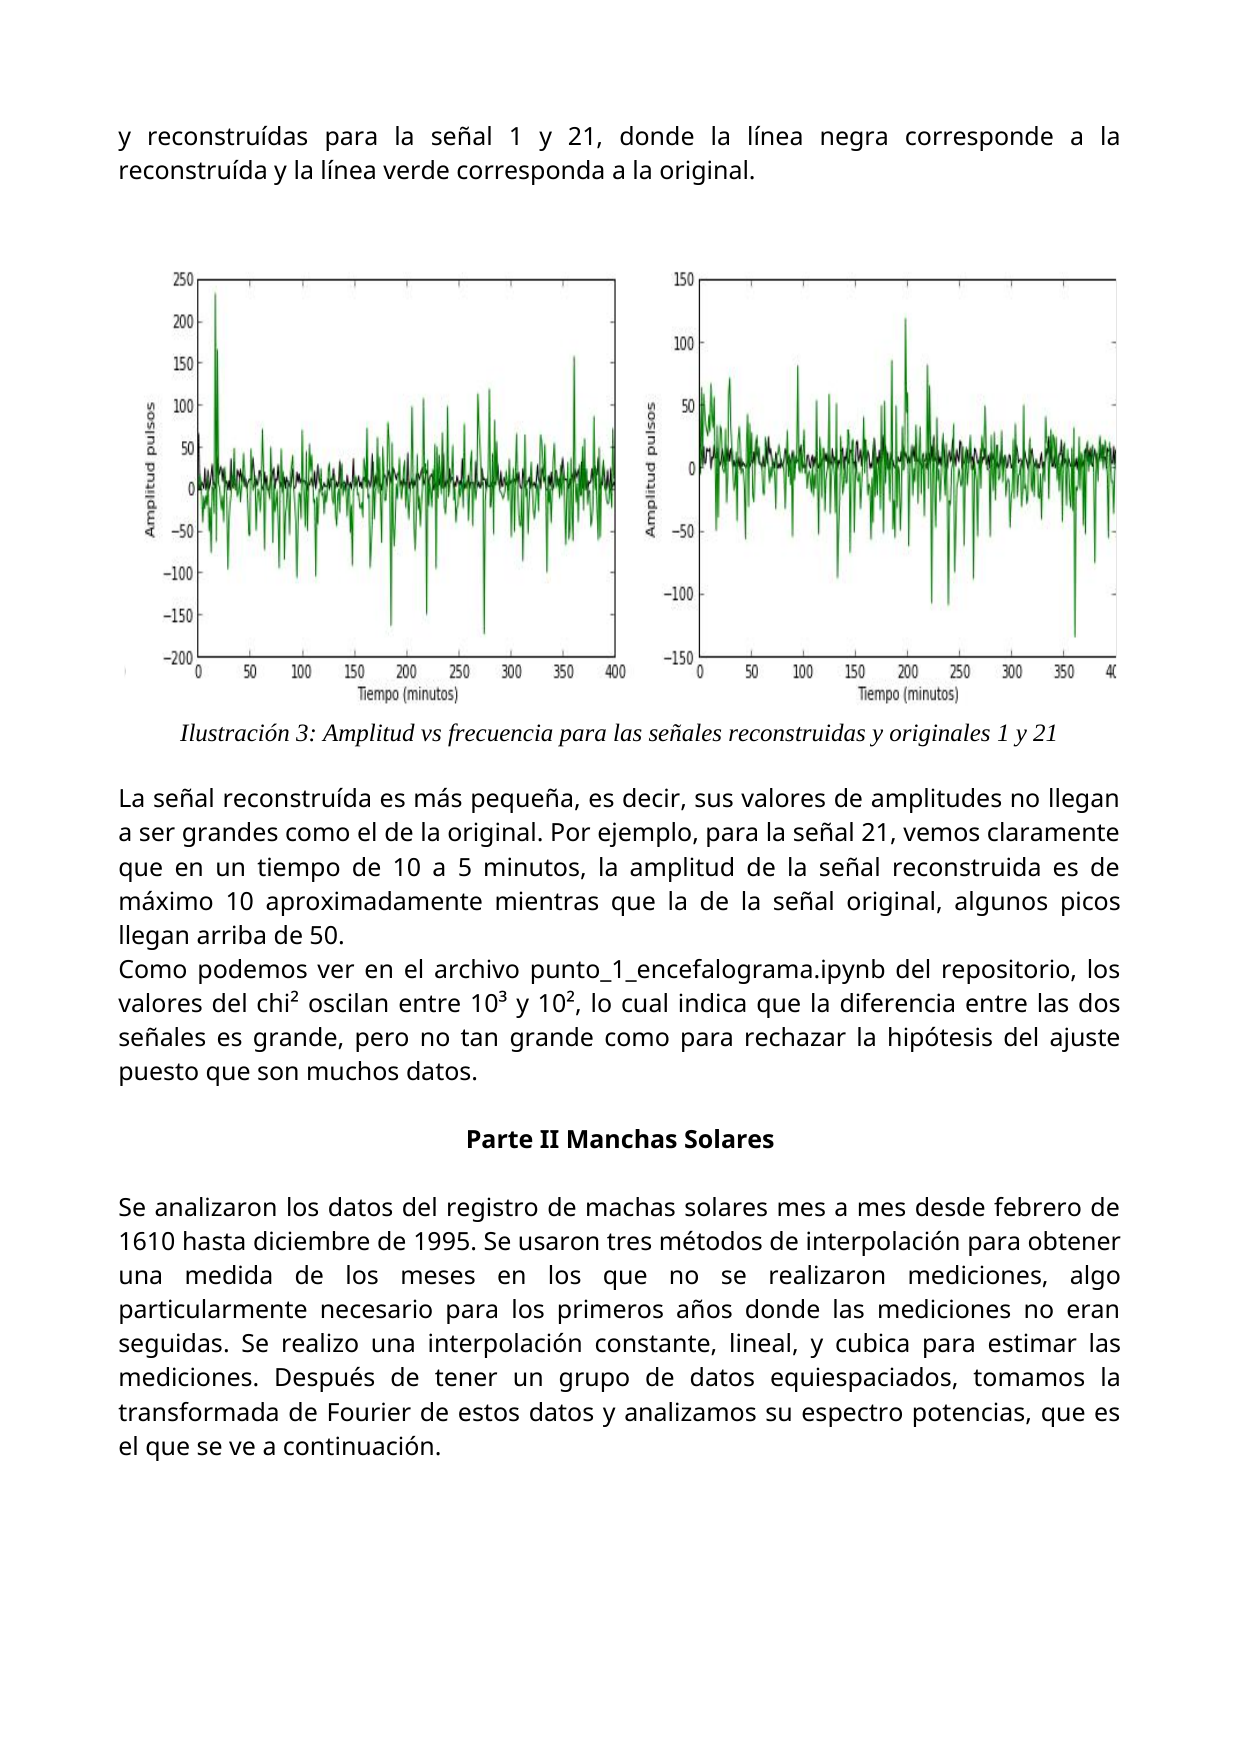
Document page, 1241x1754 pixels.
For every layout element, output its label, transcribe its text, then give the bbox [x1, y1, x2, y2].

text Ilustración 3: Amplitud vs frecuencia para las señales reconstruidas y originales 1 y 21 [124, 233, 1116, 747]
text Como podemos ver en el archivo punto_1_encefalograma.ipynb del repositorio, los valores del chi² oscilan entre 10³ y 10², lo cual indica que la diferencia entre las dos señales es grande, pero no tan grande como para rechazar la hipótesis del ajuste puesto que son muchos datos. [118, 951, 1122, 1088]
picture [379, 233, 1117, 719]
text Parte II Manchas Solares [118, 1122, 1122, 1156]
text Se analizaron los datos del registro de machas solares mes a mes desde febrero de 1610 hasta diciembre de 1995. Se usaron tres métodos de interpolación para obtener una medida de los meses en los que no se realizaron mediciones, algo particularmente necesario para los primeros años donde las mediciones no eran seguidas. Se realizo una interpolación constante, lineal, y cubica para estimar las mediciones. Después de tener un grupo de datos equiespaciados, tomamos la transformada de Fourier de estos datos y analizamos su espectro potencias, que es el que se ve a continuación. [118, 1190, 1122, 1462]
text La señal reconstruída es más pequeña, es decir, sus valores de amplitudes no llegan a ser grandes como el de la original. Por ejemplo, para la señal 21, vemos claramente que en un tiempo de 10 a 5 minutos, la amplitud de la señal reconstruida es de máximo 10 aproximadamente mientras que la de la señal original, algunos picos llegan arriba de 50. [118, 781, 1122, 951]
text y reconstruídas para la señal 1 y 21, donde la línea negra corresponde a la reconstruída y la línea verde corresponda a la original. [118, 118, 1122, 186]
